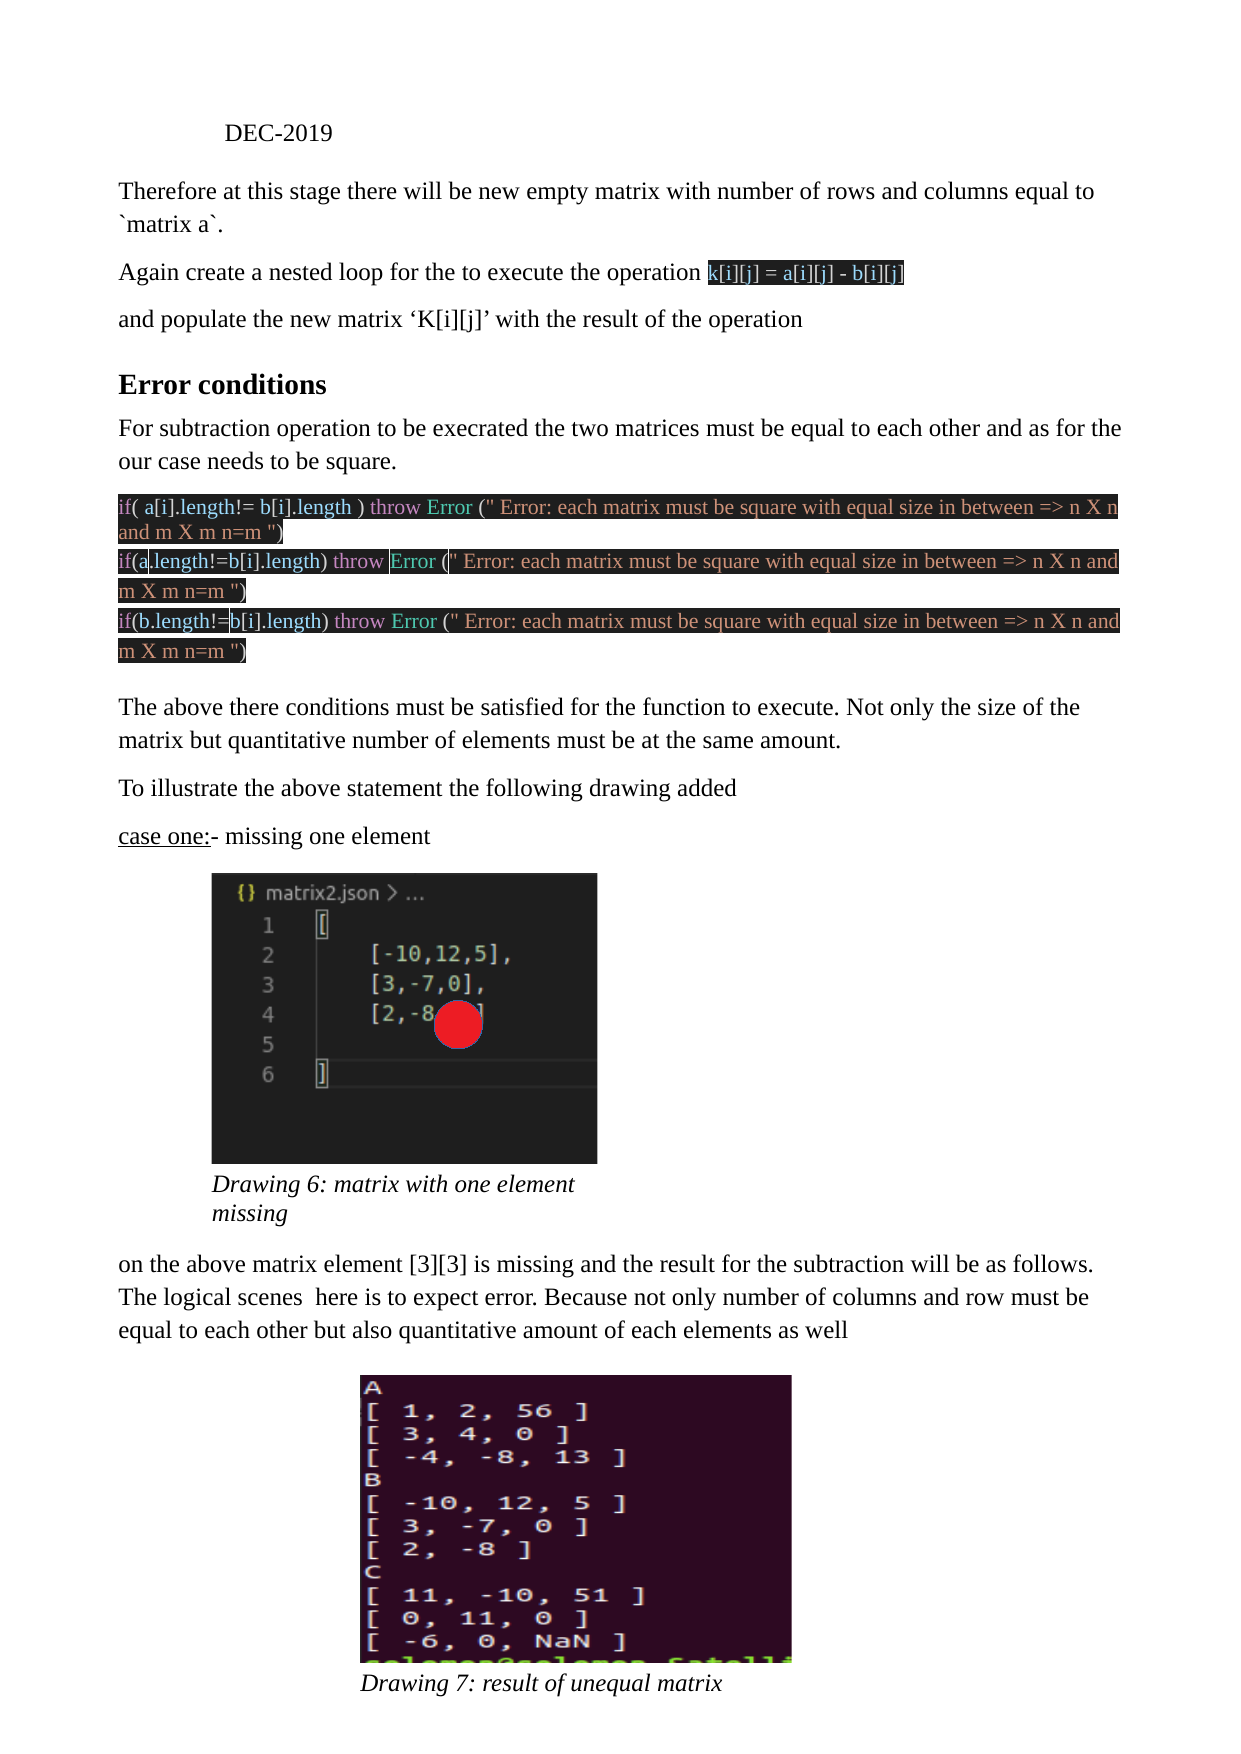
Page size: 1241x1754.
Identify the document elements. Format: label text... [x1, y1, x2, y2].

text if(b.length!=b[i].length) throw Error (" Error: each matrix must be square with equal size in between => n X n and m X m n=m ") [118, 603, 1122, 663]
picture [360, 1375, 792, 1663]
text if(a.length!=b[i].length) throw Error (" Error: each matrix must be square with equal size in between => n X n and m X m n=m ") [118, 544, 1122, 603]
text Again create a nested loop for the to execute the operation k[i][j] = a[i][j] - b[i][j] [118, 257, 1122, 286]
text To illustrate the above statement the following drawing added [118, 773, 1122, 802]
text Drawing 7: result of unequal matrix [360, 1375, 880, 1697]
text if( a[i].length!= b[i].length ) throw Error (" Error: each matrix must be square with equal size in between => n X n and m X m n=m ") [118, 494, 1122, 544]
subtitle Error conditions [118, 367, 1122, 401]
text Drawing 6: matrix with one element missing [212, 1164, 597, 1227]
text and populate the new matrix ‘K[i][j]’ with the result of the operation [118, 304, 1122, 333]
picture [211, 873, 598, 1164]
text For subtraction operation to be execrated the two matrices must be equal to each other and as for the our case needs to be square. [118, 413, 1122, 475]
text The above there conditions must be satisfied for the function to execute. Not only the size of the matrix but quantitative number of elements must be at the same amount. [118, 692, 1122, 754]
text case one:- missing one element [118, 821, 1122, 849]
text on the above matrix element [3][3] is missing and the result for the subtraction will be as follows. The logical scenes here is to expect error. Because not only number of columns and row must be equal to each other but also quantitative amount of each elements as well [118, 1249, 1122, 1344]
text Therefore at this stage there will be new empty matrix with number of rows and columns equal to `matrix a`. [118, 176, 1122, 238]
